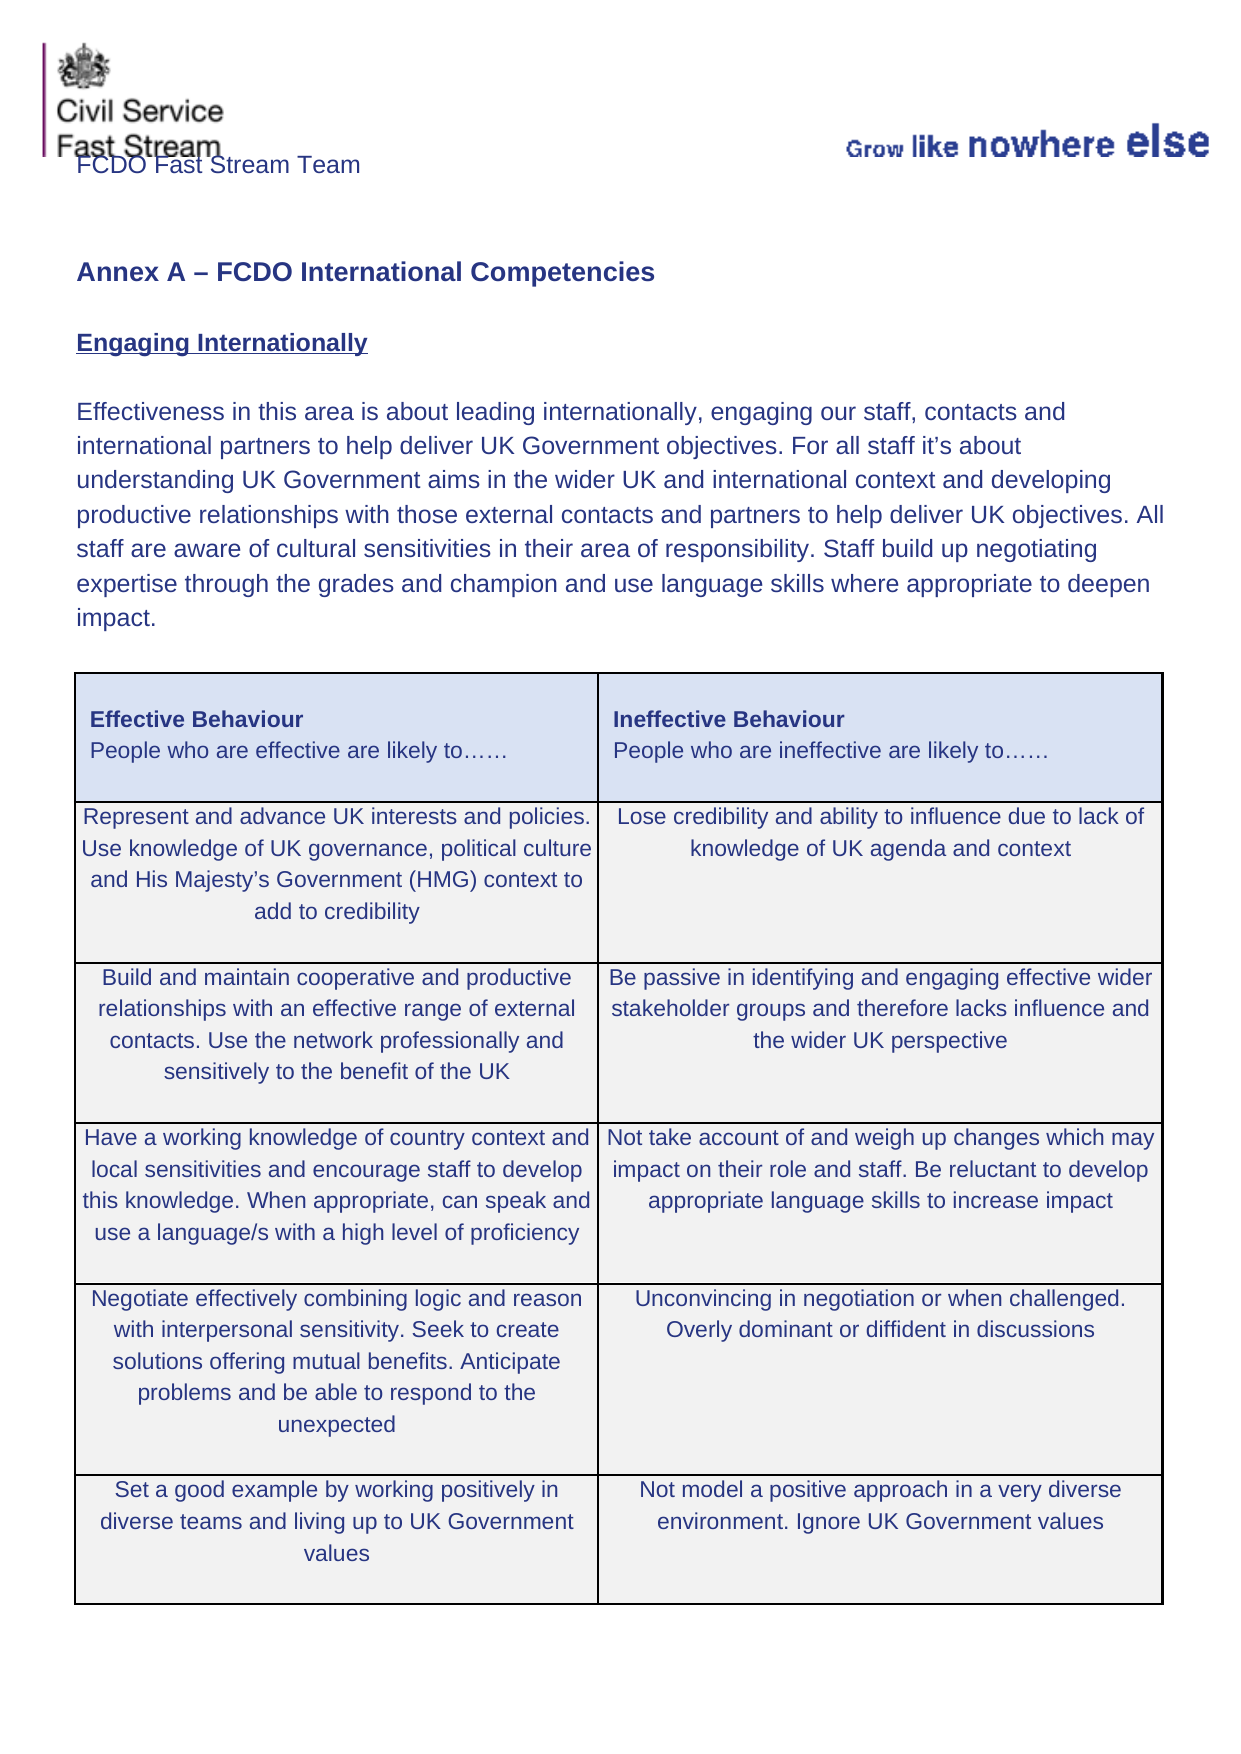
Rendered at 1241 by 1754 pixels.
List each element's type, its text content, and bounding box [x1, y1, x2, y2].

text Effectiveness in this area is about leading internationally, engaging our staff, contacts and international partners to help deliver UK Government objectives. For all staff it’s about understanding UK Government aims in the wider UK and international context and developing productive relationships with those external contacts and partners to help deliver UK objectives. All staff are aware of cultural sensitivities in their area of responsibility. Staff build up negotiating expertise through the grades and champion and use language skills where appropriate to deepen impact. [76, 396, 1184, 632]
table_cell Build and maintain cooperative and productive relationships with an effective range of external contacts. Use the network professionally and sensitively to the benefit of the UK [76, 964, 597, 1122]
table_header Effective Behaviour People who are effective are likely to…… [76, 674, 597, 801]
table_cell Represent and advance UK interests and policies. Use knowledge of UK governance, political culture and His Majesty’s Government (HMG) context to add to credibility [76, 803, 597, 962]
table_cell Set a good example by working positively in diverse teams and living up to UK Government values [76, 1476, 597, 1603]
table_cell Unconvincing in negotiation or when challenged. Overly dominant or diffident in discussions [599, 1285, 1161, 1474]
table_cell Have a working knowledge of country context and local sensitivities and encourage staff to develop this knowledge. When appropriate, can speak and use a language/s with a high level of proficiency [76, 1124, 597, 1282]
table_cell Lose credibility and ability to influence due to lack of knowledge of UK agenda and context [599, 803, 1161, 962]
text FCDO Fast Stream Team [76, 157, 1184, 179]
text Annex A – FCDO International Competencies [76, 256, 1184, 287]
table_header Ineffective Behaviour People who are ineffective are likely to…… [599, 674, 1161, 801]
table_cell Not model a positive approach in a very diverse environment. Ignore UK Government values [599, 1476, 1161, 1603]
table_cell Be passive in identifying and engaging effective wider stakeholder groups and therefore lacks influence and the wider UK perspective [599, 964, 1161, 1122]
text Engaging Internationally [76, 327, 1184, 356]
table_cell Negotiate effectively combining logic and reason with interpersonal sensitivity. Seek to create solutions offering mutual benefits. Anticipate problems and be able to respond to the unexpected [76, 1285, 597, 1474]
table_cell Not take account of and weigh up changes which may impact on their role and staff. Be reluctant to develop appropriate language skills to increase impact [599, 1124, 1161, 1282]
